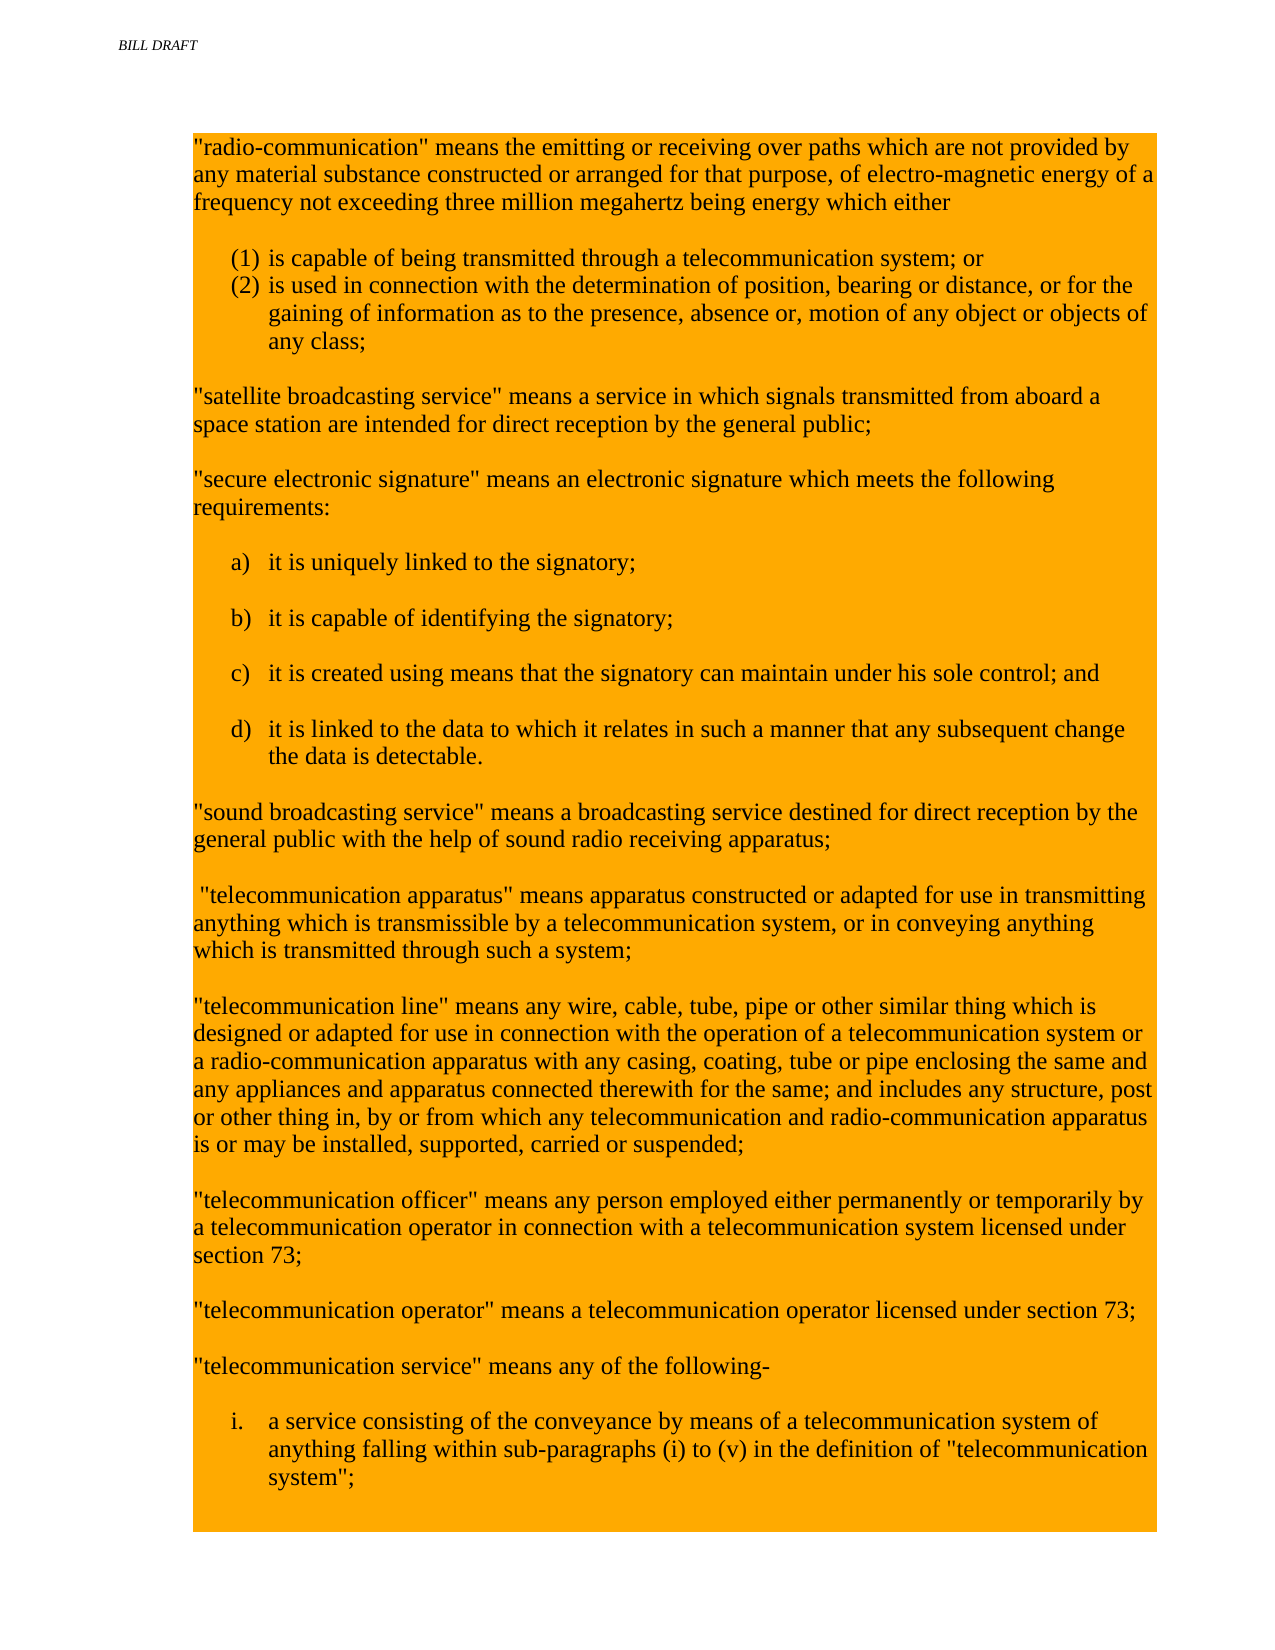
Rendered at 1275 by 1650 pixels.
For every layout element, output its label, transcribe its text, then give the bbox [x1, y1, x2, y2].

list is capable of being transmitted through a telecommunication system; or [231, 244, 1157, 271]
text "secure electronic signature" means an electronic signature which meets the following requirements: [193, 465, 1157, 521]
text "satellite broadcasting service" means a service in which signals transmitted from aboard a space station are intended for direct reception by the general public; [193, 382, 1157, 438]
list it is created using means that the signatory can maintain under his sole control; and [231, 659, 1157, 687]
text "telecommunication officer" means any person employed either permanently or temporarily by a telecommunication operator in connection with a telecommunication system licensed under section 73; [193, 1186, 1157, 1269]
text "telecommunication operator" means a telecommunication operator licensed under section 73; [193, 1297, 1157, 1324]
text "telecommunication service" means any of the following- [193, 1352, 1157, 1380]
text "telecommunication line" means any wire, cable, tube, pipe or other similar thing which is designed or adapted for use in connection with the operation of a telecommunication system or a radio-communication apparatus with any casing, coating, tube or pipe enclosing the same and any appliances and apparatus connected therewith for the same; and includes any structure, post or other thing in, by or from which any telecommunication and radio-communication apparatus is or may be installed, supported, carried or suspended; [193, 992, 1157, 1158]
list a service consisting of the conveyance by means of a telecommunication system of anything falling within sub-paragraphs (i) to (v) in the definition of "telecommunication system"; [231, 1407, 1157, 1491]
list is used in connection with the determination of position, bearing or distance, or for the gaining of information as to the presence, absence or, motion of any object or objects of any class; [231, 271, 1157, 354]
list it is capable of identifying the signatory; [231, 604, 1157, 632]
text "radio-communication" means the emitting or receiving over paths which are not provided by any material substance constructed or arranged for that purpose, of electro-magnetic energy of a frequency not exceeding three million megahertz being energy which either [193, 133, 1157, 216]
text "sound broadcasting service" means a broadcasting service destined for direct reception by the general public with the help of sound radio receiving apparatus; [193, 798, 1157, 853]
list it is linked to the data to which it relates in such a manner that any subsequent change the data is detectable. [231, 715, 1157, 770]
list it is uniquely linked to the signatory; [231, 548, 1157, 576]
text "telecommunication apparatus" means apparatus constructed or adapted for use in transmitting anything which is transmissible by a telecommunication system, or in conveying anything which is transmitted through such a system; [193, 881, 1157, 964]
